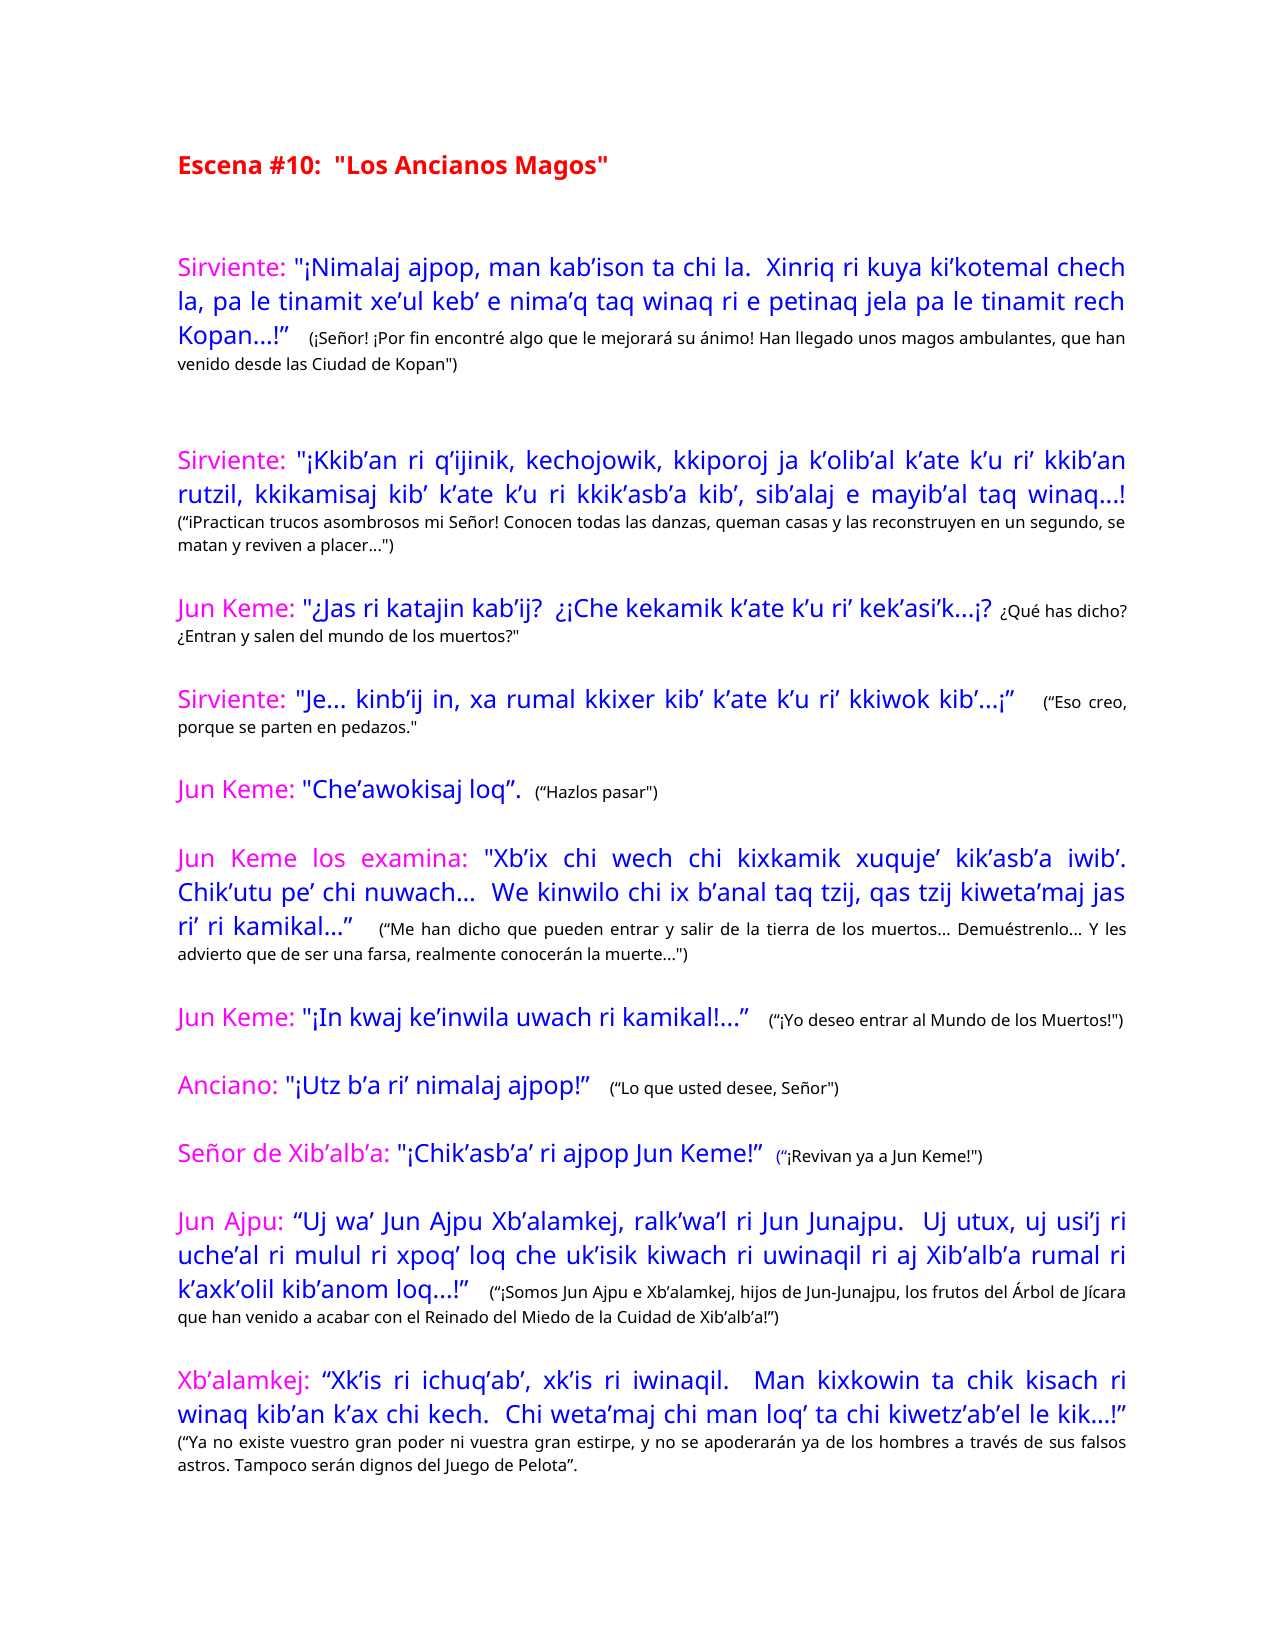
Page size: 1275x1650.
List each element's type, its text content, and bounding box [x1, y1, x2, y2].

text Señor de Xib’alb’a: "¡Chik’asb’a’ ri ajpop Jun Keme!” (“¡Revivan ya a Jun Keme!") [177, 1136, 1127, 1169]
text Jun Keme los examina: "Xb’ix chi wech chi kixkamik xuquje’ kik’asb’a iwib’. Chik’utu pe’ chi nuwach… We kinwilo chi ix b’anal taq tzij, qas tzij kiweta’maj jas ri’ ri kamikal…” (“Me han dicho que pueden entrar y salir de la tierra de los muertos... Demuéstrenlo... Y les advierto que de ser una farsa, realmente conocerán la muerte...") [177, 840, 1127, 965]
text Sirviente: "Je... kinb’ij in, xa rumal kkixer kib’ k’ate k’u ri’ kkiwok kib’...¡” (“Eso creo, porque se parten en pedazos." [177, 681, 1127, 738]
text Anciano: "¡Utz b’a ri’ nimalaj ajpop!” (“Lo que usted desee, Señor") [177, 1067, 1127, 1101]
text Xb’alamkej: “Xk’is ri ichuq’ab’, xk’is ri iwinaqil. Man kixkowin ta chik kisach ri winaq kib’an k’ax chi kech. Chi weta’maj chi man loq’ ta chi kiwetz’ab’el le kik…!” (“Ya no existe vuestro gran poder ni vuestra gran estirpe, y no se apoderarán ya de los hombres a través de sus falsos astros. Tampoco serán dignos del Juego de Pelota”. [177, 1363, 1127, 1476]
subtitle Escena #10: "Los Ancianos Magos" [177, 148, 1127, 182]
text Sirviente: "¡Nimalaj ajpop, man kab’ison ta chi la. Xinriq ri kuya ki’kotemal chech la, pa le tinamit xe’ul keb’ e nima’q taq winaq ri e petinaq jela pa le tinamit rech Kopan...!” (¡Señor! ¡Por fin encontré algo que le mejorará su ánimo! Han llegado unos magos ambulantes, que han venido desde las Ciudad de Kopan") [177, 250, 1127, 375]
text Jun Keme: "¡In kwaj ke’inwila uwach ri kamikal!...” (“¡Yo deseo entrar al Mundo de los Muertos!") [177, 999, 1127, 1033]
text Sirviente: "¡Kkib’an ri q’ijinik, kechojowik, kkiporoj ja k’olib’al k’ate k’u ri’ kkib’an rutzil, kkikamisaj kib’ k’ate k’u ri kkik’asb’a kib’, sib’alaj e mayib’al taq winaq...! (“iPractican trucos asombrosos mi Señor! Conocen todas las danzas, queman casas y las reconstruyen en un segundo, se matan y reviven a placer...") [177, 443, 1127, 556]
text Jun Ajpu: “Uj wa’ Jun Ajpu Xb’alamkej, ralk’wa’l ri Jun Junajpu. Uj utux, uj usi’j ri uche’al ri mulul ri xpoq’ loq che uk’isik kiwach ri uwinaqil ri aj Xib’alb’a rumal ri k’axk’olil kib’anom loq...!” (“¡Somos Jun Ajpu e Xb’alamkej, hijos de Jun-Junajpu, los frutos del Árbol de Jícara que han venido a acabar con el Reinado del Miedo de la Cuidad de Xib’alb’a!”) [177, 1204, 1127, 1328]
text Jun Keme: "Che’awokisaj loq”. (“Hazlos pasar") [177, 772, 1127, 806]
text Jun Keme: "¿Jas ri katajin kab’ij? ¿¡Che kekamik k’ate k’u ri’ kek’asi’k...¡? ¿Qué has dicho? ¿Entran y salen del mundo de los muertos?" [177, 591, 1127, 647]
